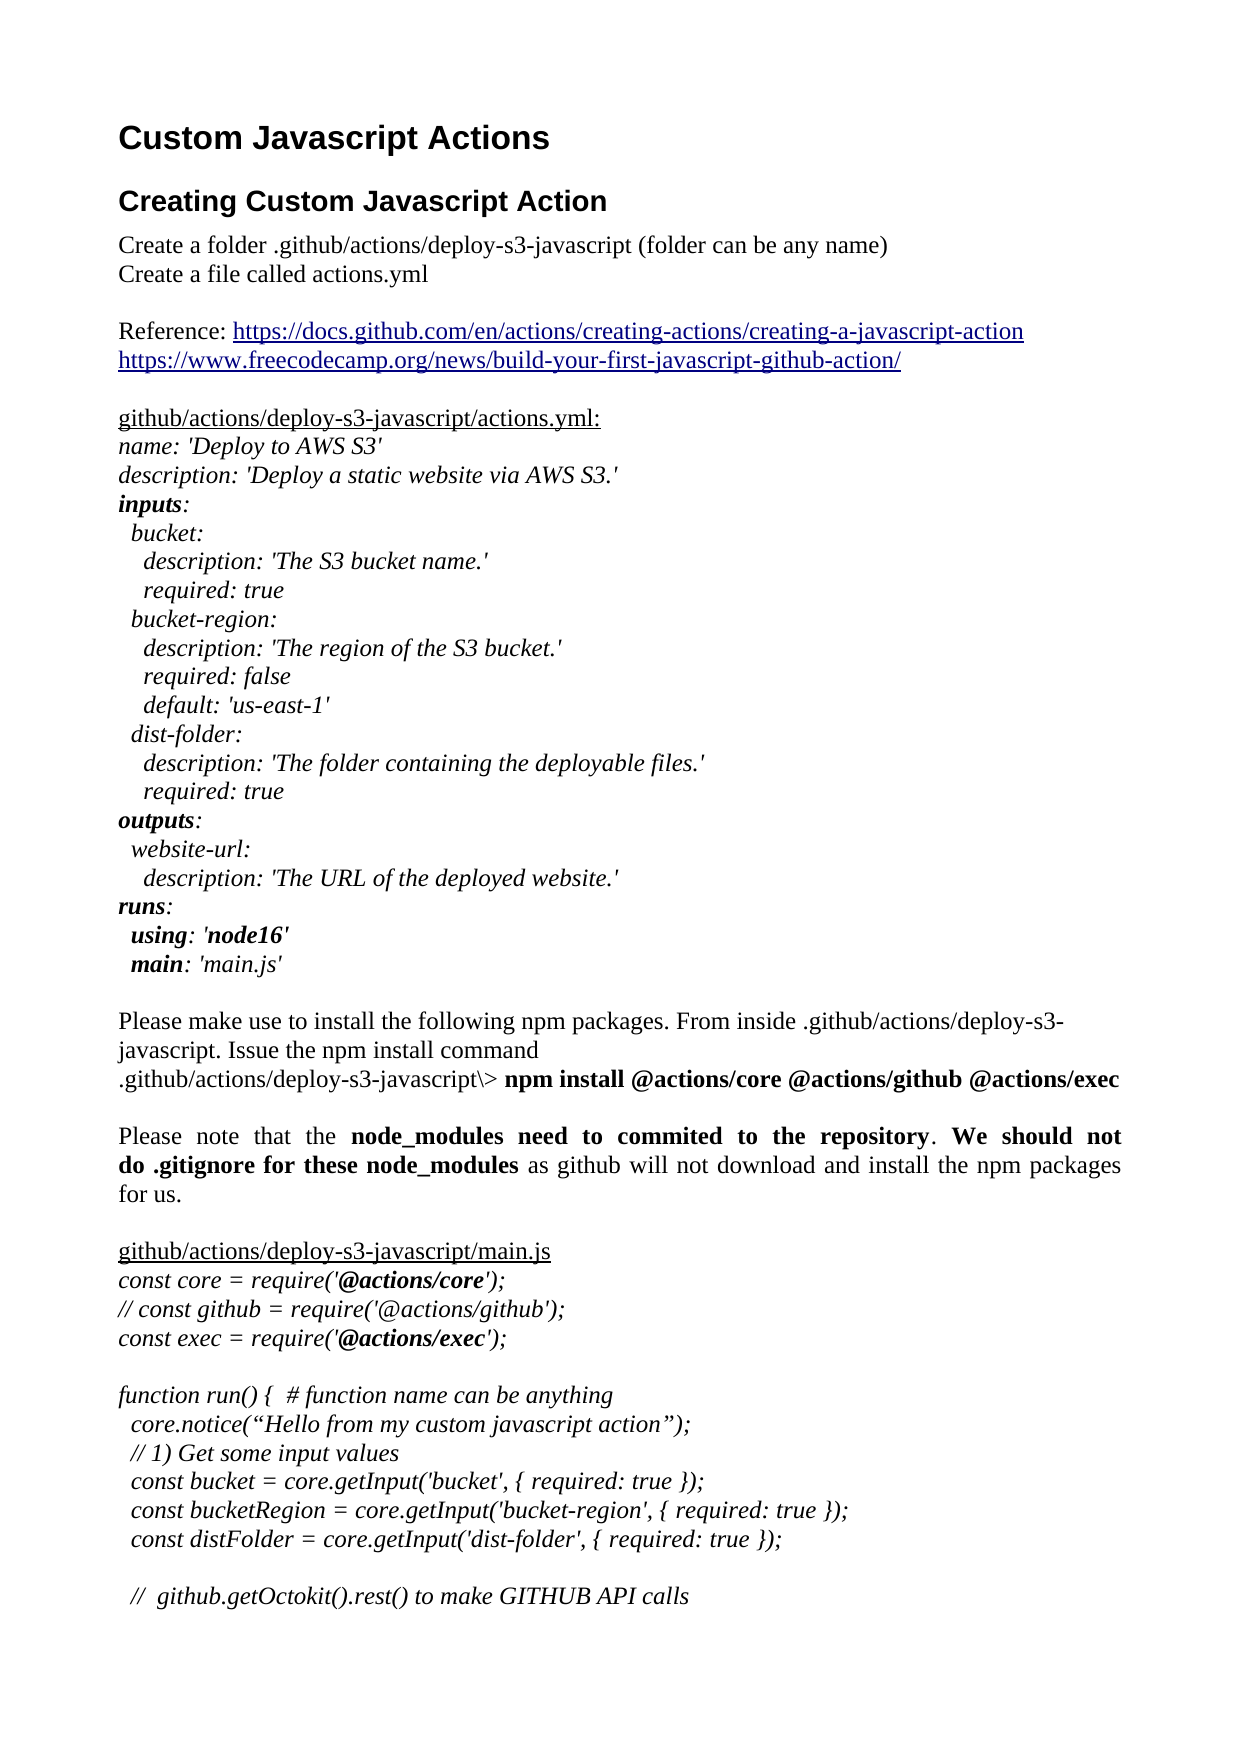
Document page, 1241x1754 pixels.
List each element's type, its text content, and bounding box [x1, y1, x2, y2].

text outputs: [118, 805, 1122, 834]
text inputs: [118, 489, 1122, 518]
text github/actions/deploy-s3-javascript/actions.yml: [118, 403, 1122, 431]
text default: 'us-east-1' [118, 690, 1122, 719]
text const bucketRegion = core.getInput('bucket-region', { required: true }); [118, 1495, 1122, 1524]
text website-url: [118, 834, 1122, 863]
text description: 'The URL of the deployed website.' [118, 863, 1122, 891]
text bucket-region: [118, 604, 1122, 633]
text Please make use to install the following npm packages. From inside .github/actions/deploy-s3-javascript. Issue the npm install command [118, 1006, 1122, 1064]
text description: 'The S3 bucket name.' [118, 546, 1122, 575]
text function run() { # function name can be anything [118, 1380, 1122, 1409]
text using: 'node16' [118, 920, 1122, 949]
text required: false [118, 661, 1122, 690]
text Reference: https://docs.github.com/en/actions/creating-actions/creating-a-javascript-action [118, 316, 1122, 345]
text const distFolder = core.getInput('dist-folder', { required: true }); [118, 1524, 1122, 1553]
text main: 'main.js' [118, 949, 1122, 978]
text // 1) Get some input values [118, 1438, 1122, 1466]
text https://www.freecodecamp.org/news/build-your-first-javascript-github-action/ [118, 345, 1122, 374]
subtitle Custom Javascript Actions [118, 118, 1122, 157]
text bucket: [118, 518, 1122, 546]
subtitle Creating Custom Javascript Action [118, 184, 1122, 218]
text github/actions/deploy-s3-javascript/main.js [118, 1236, 1122, 1265]
text required: true [118, 575, 1122, 604]
text name: 'Deploy to AWS S3' [118, 431, 1122, 460]
text const bucket = core.getInput('bucket', { required: true }); [118, 1466, 1122, 1495]
text const exec = require('@actions/exec'); [118, 1323, 1122, 1351]
text required: true [118, 776, 1122, 805]
text core.notice(“Hello from my custom javascript action”); [118, 1409, 1122, 1438]
text description: 'The region of the S3 bucket.' [118, 633, 1122, 661]
text Create a folder .github/actions/deploy-s3-javascript (folder can be any name) [118, 230, 1122, 259]
text description: 'Deploy a static website via AWS S3.' [118, 460, 1122, 489]
text runs: [118, 891, 1122, 920]
text // const github = require('@actions/github'); [118, 1294, 1122, 1323]
text Create a file called actions.yml [118, 259, 1122, 288]
text description: 'The folder containing the deployable files.' [118, 748, 1122, 776]
text .github/actions/deploy-s3-javascript\> npm install @actions/core @actions/github @actions/exec [118, 1064, 1122, 1093]
text dist-folder: [118, 719, 1122, 748]
text const core = require('@actions/core'); [118, 1265, 1122, 1294]
text // github.getOctokit().rest() to make GITHUB API calls [118, 1581, 1122, 1610]
text Please note that the node_modules need to commited to the repository. We should not do .gitignore for these node_modules as github will not download and install the npm packages for us. [118, 1121, 1122, 1208]
